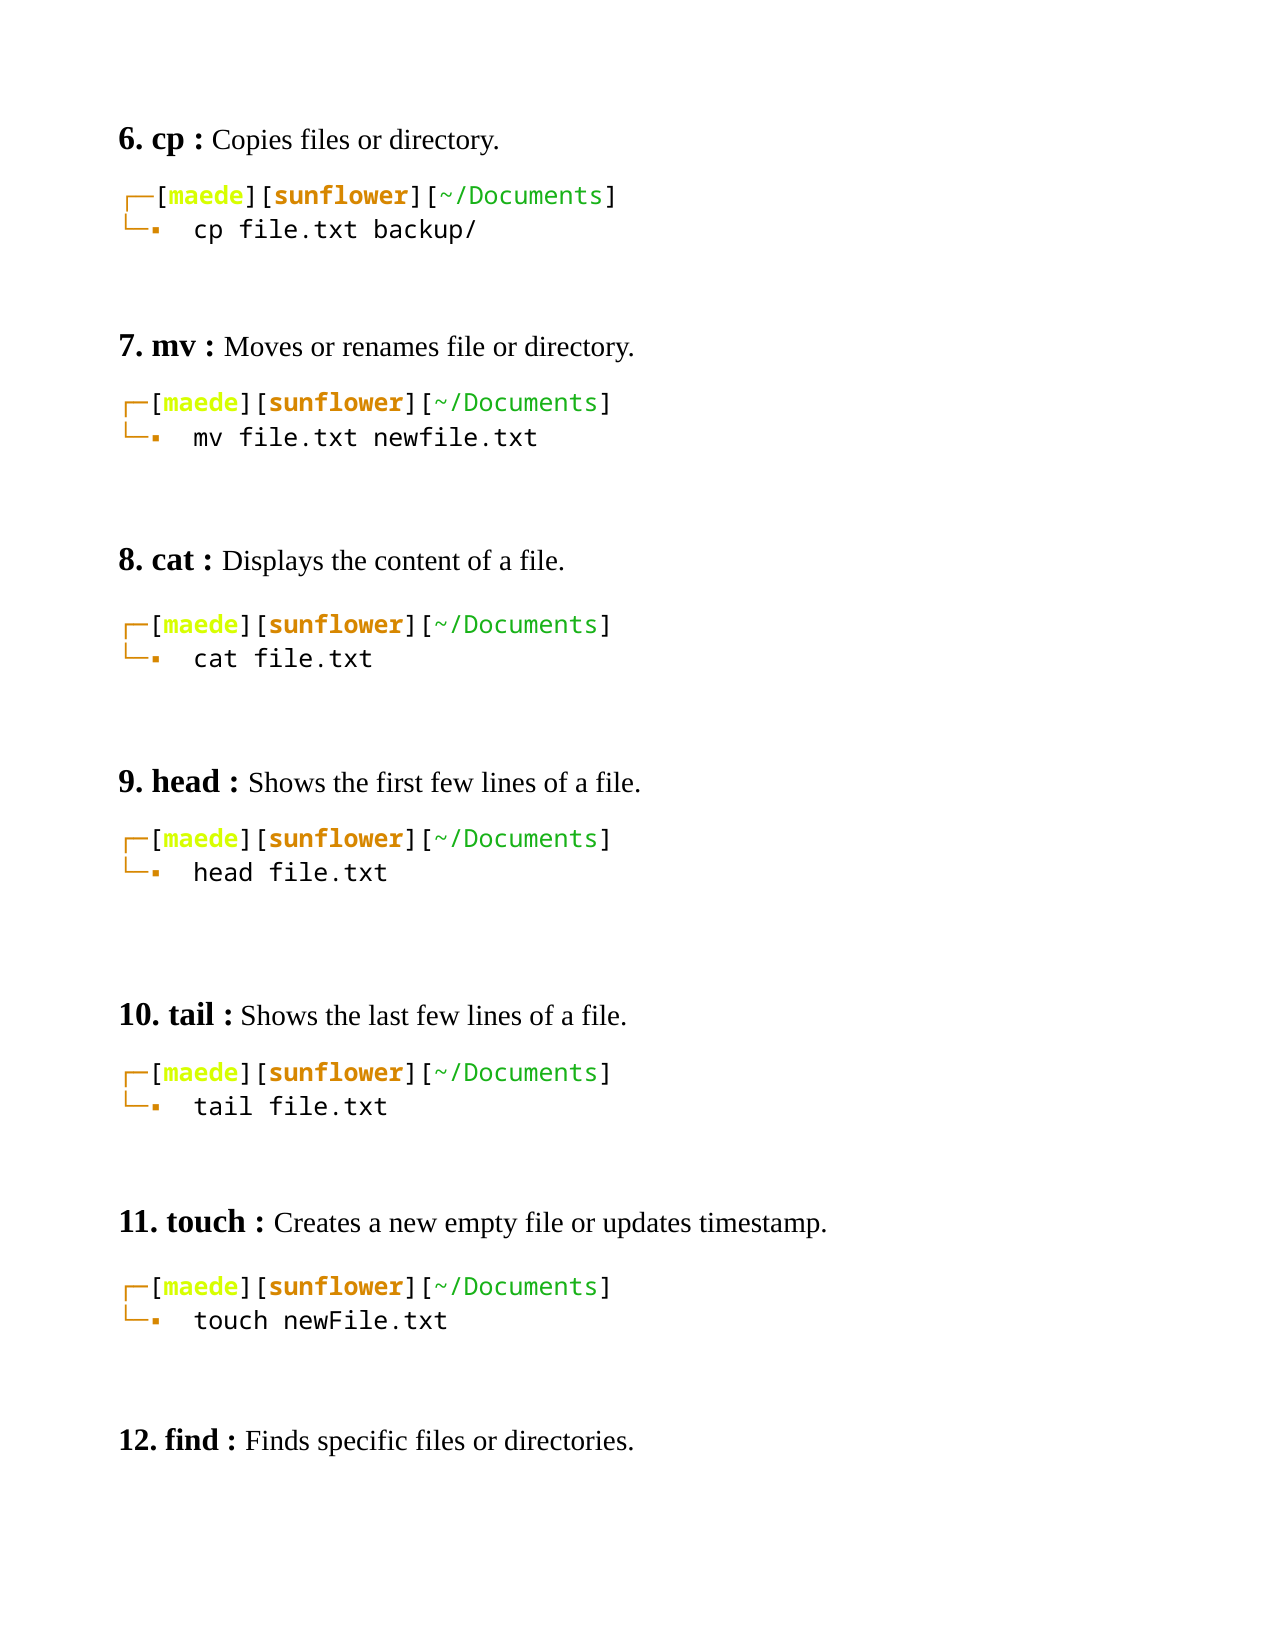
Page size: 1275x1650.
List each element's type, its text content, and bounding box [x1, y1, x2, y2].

text 6. cp : Copies files or directory. [118, 118, 1157, 156]
text 12. find : Finds specific files or directories. [118, 1421, 1157, 1457]
text ┌─[maede][sunflower][~/Documents] └─▪ head file.txt [118, 821, 1157, 889]
text ┌─[maede][sunflower][~/Documents] └─▪ tail file.txt [118, 1054, 1157, 1122]
text 11. touch : Creates a new empty file or updates timestamp. [118, 1201, 1157, 1240]
text 9. head : Shows the first few lines of a file. [118, 761, 1157, 799]
text ┌─[maede][sunflower][~/Documents] └─▪ cat file.txt [118, 607, 1157, 703]
text ┌─[maede][sunflower][~/Documents] └─▪ mv file.txt newfile.txt [118, 385, 1157, 482]
text 7. mv : Moves or renames file or directory. [118, 325, 1157, 363]
text 8. cat : Displays the content of a file. [118, 539, 1157, 578]
text ┌─[maede][sunflower][~/Documents] └─▪ touch newFile.txt [118, 1268, 1157, 1365]
text 10. tail : Shows the last few lines of a file. [118, 994, 1157, 1033]
text ┌─[maede][sunflower][~/Documents] └─▪ cp file.txt backup/ [118, 178, 1157, 275]
